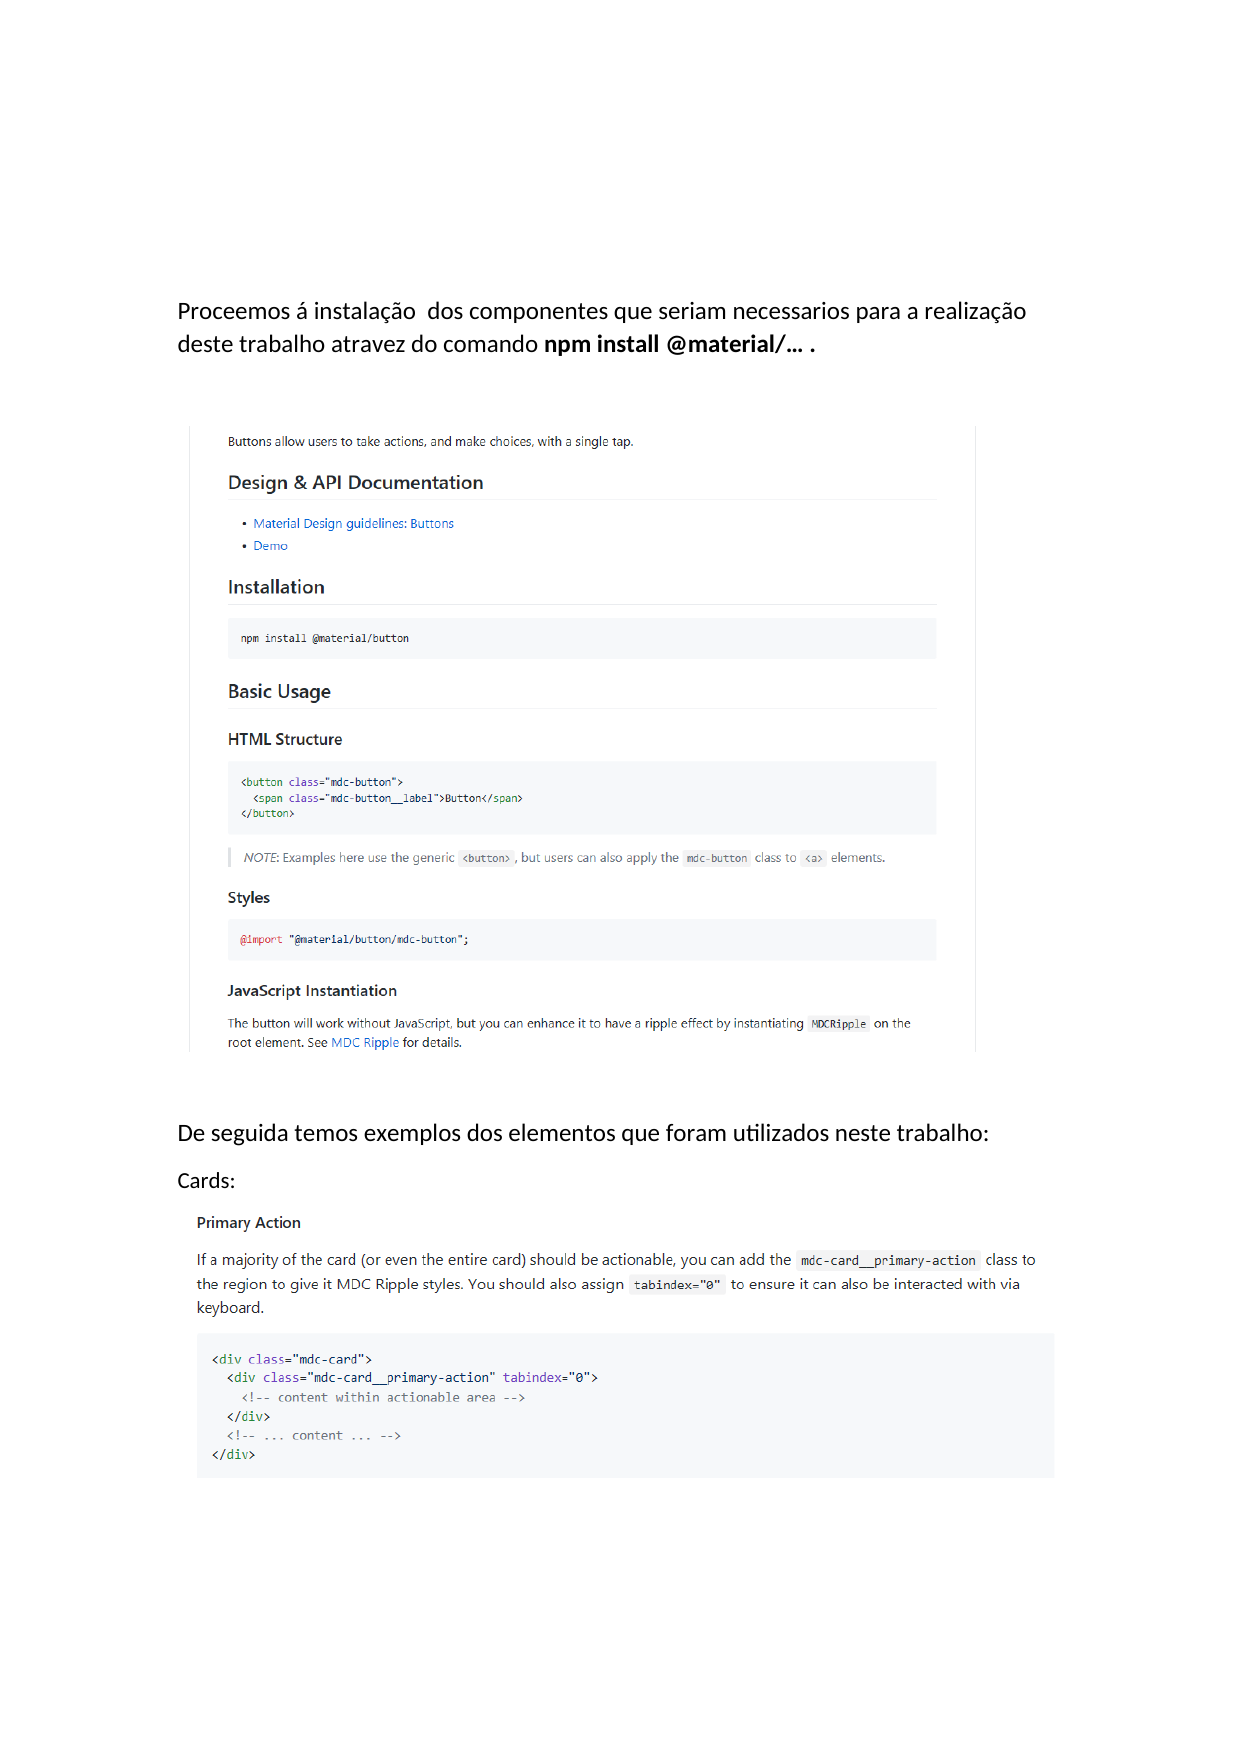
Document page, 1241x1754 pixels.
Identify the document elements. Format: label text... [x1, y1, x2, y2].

text Proceemos á instalação dos componentes que seriam necessarios para a realização deste trabalho atravez do comando npm install @material/… . [177, 295, 1063, 358]
text De seguida temos exemplos dos elementos que foram utilizados neste trabalho: [177, 1117, 1063, 1147]
picture [176, 1211, 1061, 1478]
text Cards: [177, 1166, 1063, 1194]
picture [177, 426, 1062, 1052]
